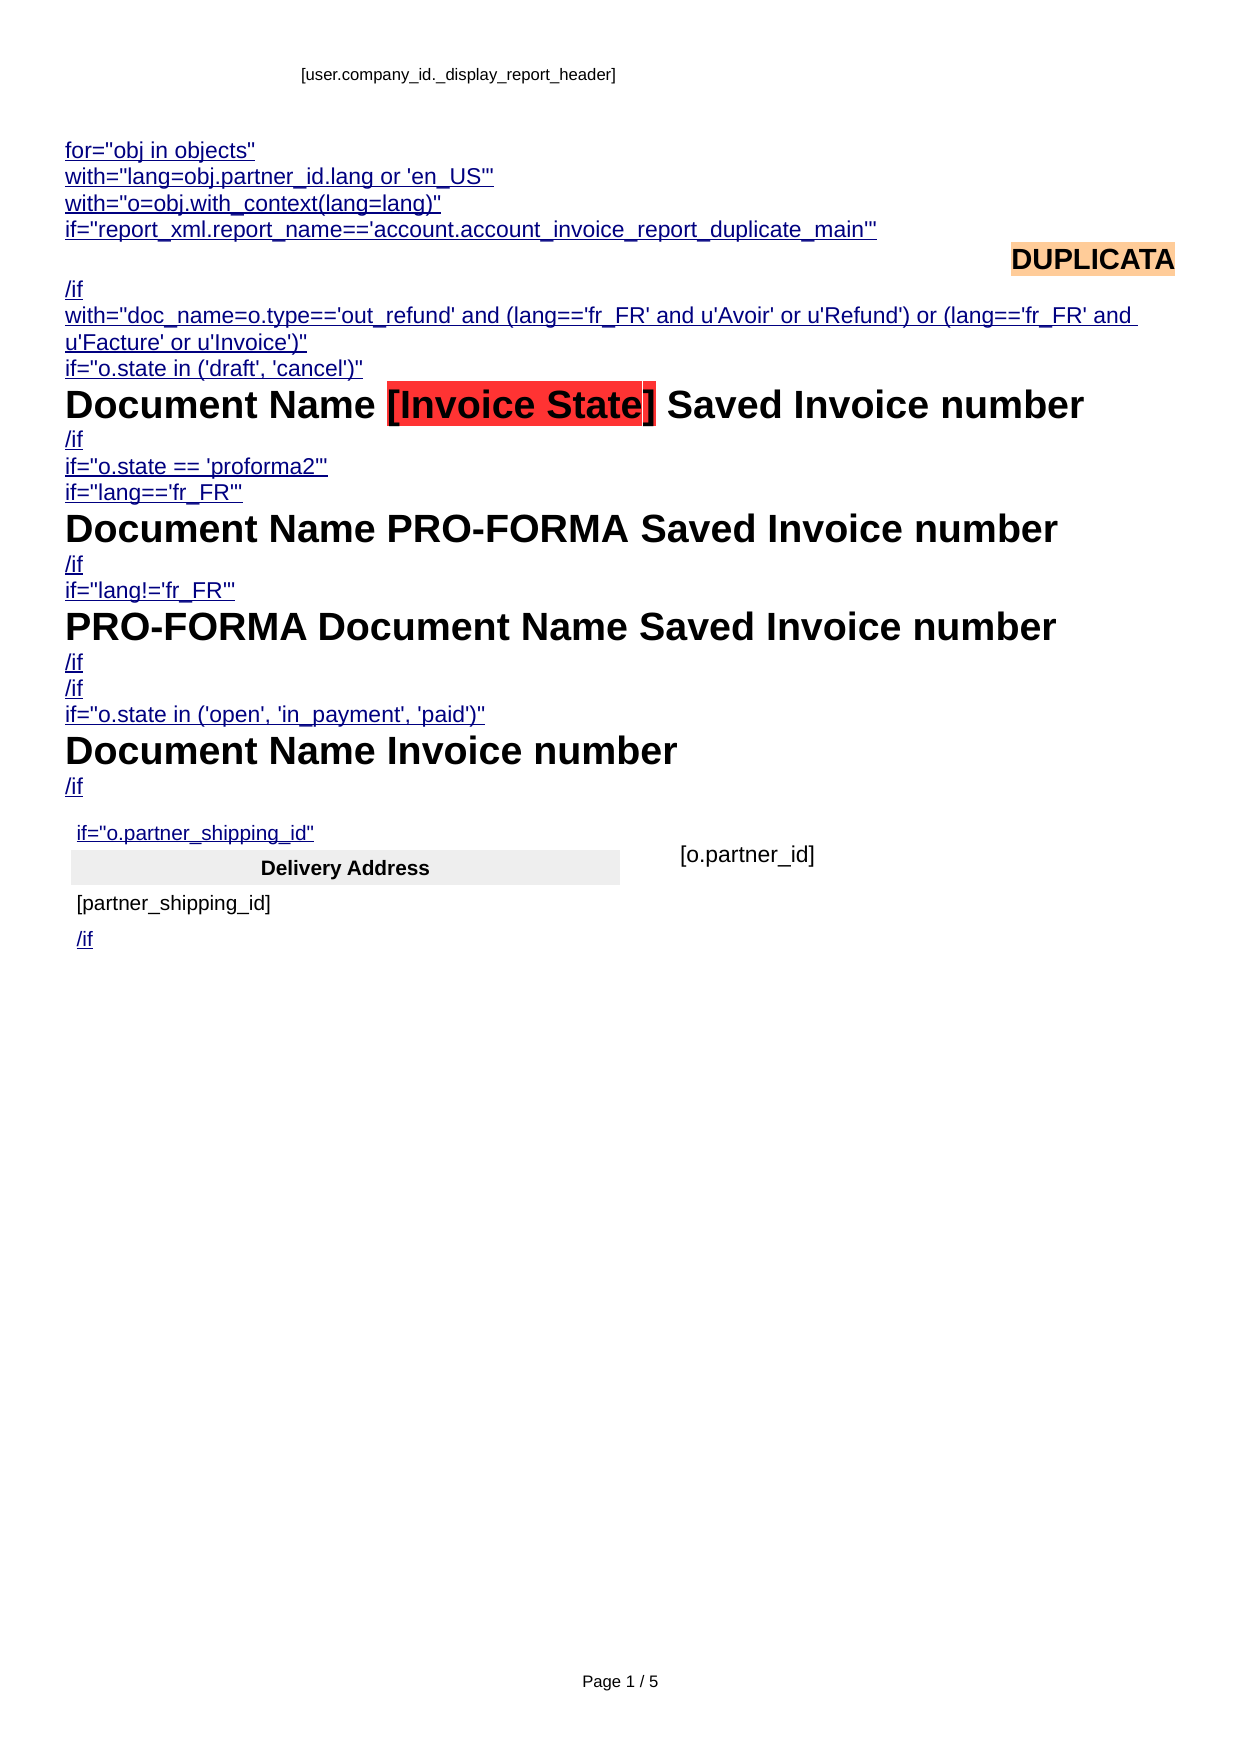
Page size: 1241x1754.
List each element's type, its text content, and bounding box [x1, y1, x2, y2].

text for="obj in objects" [65, 137, 1175, 163]
table_header [o.partner_id] [674, 809, 1175, 962]
table_header [65, 809, 626, 962]
text with="lang=obj.partner_id.lang or 'en_US'" [65, 163, 1175, 189]
text DUPLICATA [65, 242, 1011, 276]
text /if [65, 276, 1175, 302]
text /if [65, 675, 1175, 701]
text /if [65, 648, 1175, 675]
text if="o.state in ('open', 'in_payment', 'paid')" [65, 701, 1175, 728]
table_cell [partner_shipping_id] [71, 885, 620, 921]
subtitle PRO-FORMA Document Name Saved Invoice number [65, 603, 1175, 648]
table_cell /if [71, 921, 620, 956]
text with="o=obj.with_context(lang=lang)" [65, 189, 1175, 216]
text /if [65, 551, 1175, 577]
subtitle Document Name Invoice number [65, 728, 1175, 773]
text if="lang=='fr_FR'" [65, 479, 1175, 505]
table_header if="o.partner_shipping_id" [71, 815, 620, 850]
text with="doc_name=o.type=='out_refund' and (lang=='fr_FR' and u'Avoir' or u'Refund') or (lang=='fr_FR' and u'Facture' or u'Invoice')" [65, 302, 1175, 355]
text /if [65, 426, 1175, 453]
subtitle Document Name [Invoice State] Saved Invoice number [65, 381, 1175, 426]
text if="lang!='fr_FR'" [65, 577, 1175, 603]
text if="o.state in ('draft', 'cancel')" [65, 355, 1175, 381]
text /if [65, 773, 1175, 799]
table_header [626, 809, 674, 962]
text if="o.state == 'proforma2'" [65, 453, 1175, 479]
table_cell Delivery Address [71, 850, 620, 885]
subtitle Document Name PRO-FORMA Saved Invoice number [65, 505, 1175, 551]
text if="report_xml.report_name=='account.account_invoice_report_duplicate_main'" [65, 216, 1175, 242]
